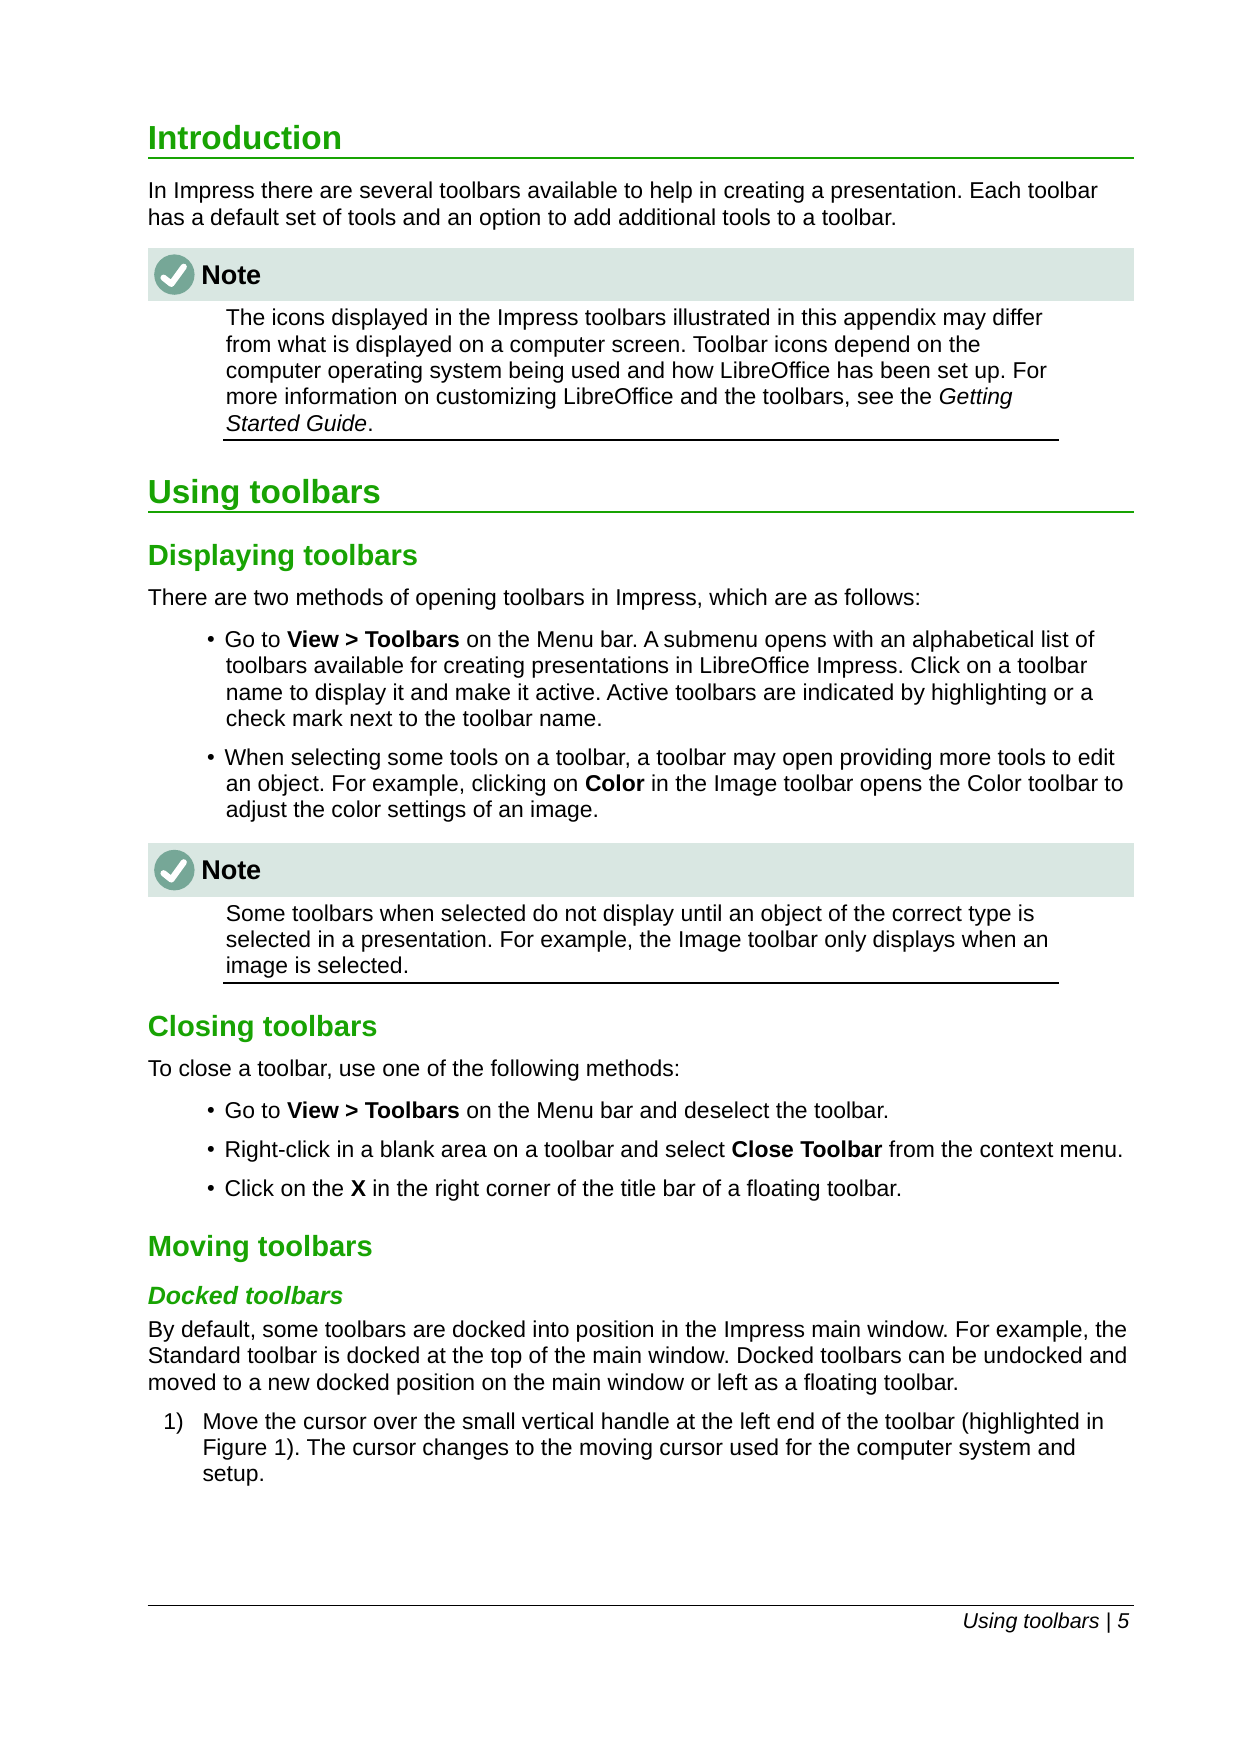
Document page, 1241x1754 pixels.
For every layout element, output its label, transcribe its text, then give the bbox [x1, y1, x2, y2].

text By default, some toolbars are docked into position in the Impress main window. For example, the Standard toolbar is docked at the top of the main window. Docked toolbars can be undocked and moved to a new docked position on the main window or left as a floating toolbar. [148, 1316, 1134, 1395]
subtitle Introduction [148, 118, 1134, 157]
list Go to View > Toolbars on the Menu bar and deselect the toolbar. [204, 1094, 1134, 1123]
text There are two methods of opening toolbars in Impress, which are as follows: [148, 584, 1134, 610]
text In Impress there are several toolbars available to help in creating a presentation. Each toolbar has a default set of tools and an option to add additional tools to a toolbar. [148, 177, 1134, 230]
subtitle Note [148, 248, 1134, 301]
text The icons displayed in the Impress toolbars illustrated in this appendix may differ from what is displayed on a computer screen. Toolbar icons depend on the computer operating system being used and how LibreOffice has been set up. For more information on customizing LibreOffice and the toolbars, see the Getting Started Guide. [223, 301, 1059, 439]
list Click on the X in the right corner of the title bar of a floating toolbar. [204, 1172, 1134, 1204]
list Go to View > Toolbars on the Menu bar. A submenu opens with an alphabetical list of toolbars available for creating presentations in LibreOffice Impress. Click on a toolbar name to display it and make it active. Active toolbars are indicated by highlighting or a check mark next to the toolbar name. [204, 623, 1134, 731]
text To close a toolbar, use one of the following methods: [148, 1055, 1134, 1081]
subtitle Displaying toolbars [148, 538, 1134, 571]
subtitle Closing toolbars [148, 1009, 1134, 1042]
subtitle Docked toolbars [148, 1281, 1134, 1310]
list Move the cursor over the small vertical handle at the left end of the toolbar (highlighted in Figure 1). The cursor changes to the moving cursor used for the computer system and setup. [183, 1408, 1134, 1487]
subtitle Using toolbars [148, 472, 1134, 511]
list When selecting some tools on a toolbar, a toolbar may open providing more tools to edit an object. For example, clicking on Color in the Image toolbar opens the Color toolbar to adjust the color settings of an image. [204, 741, 1134, 826]
subtitle Note [148, 843, 1134, 897]
subtitle Moving toolbars [148, 1229, 1134, 1262]
text Some toolbars when selected do not display until an object of the correct type is selected in a presentation. For example, the Image toolbar only displays when an image is selected. [223, 897, 1059, 982]
list Right-click in a blank area on a toolbar and select Close Toolbar from the context menu. [204, 1133, 1134, 1162]
